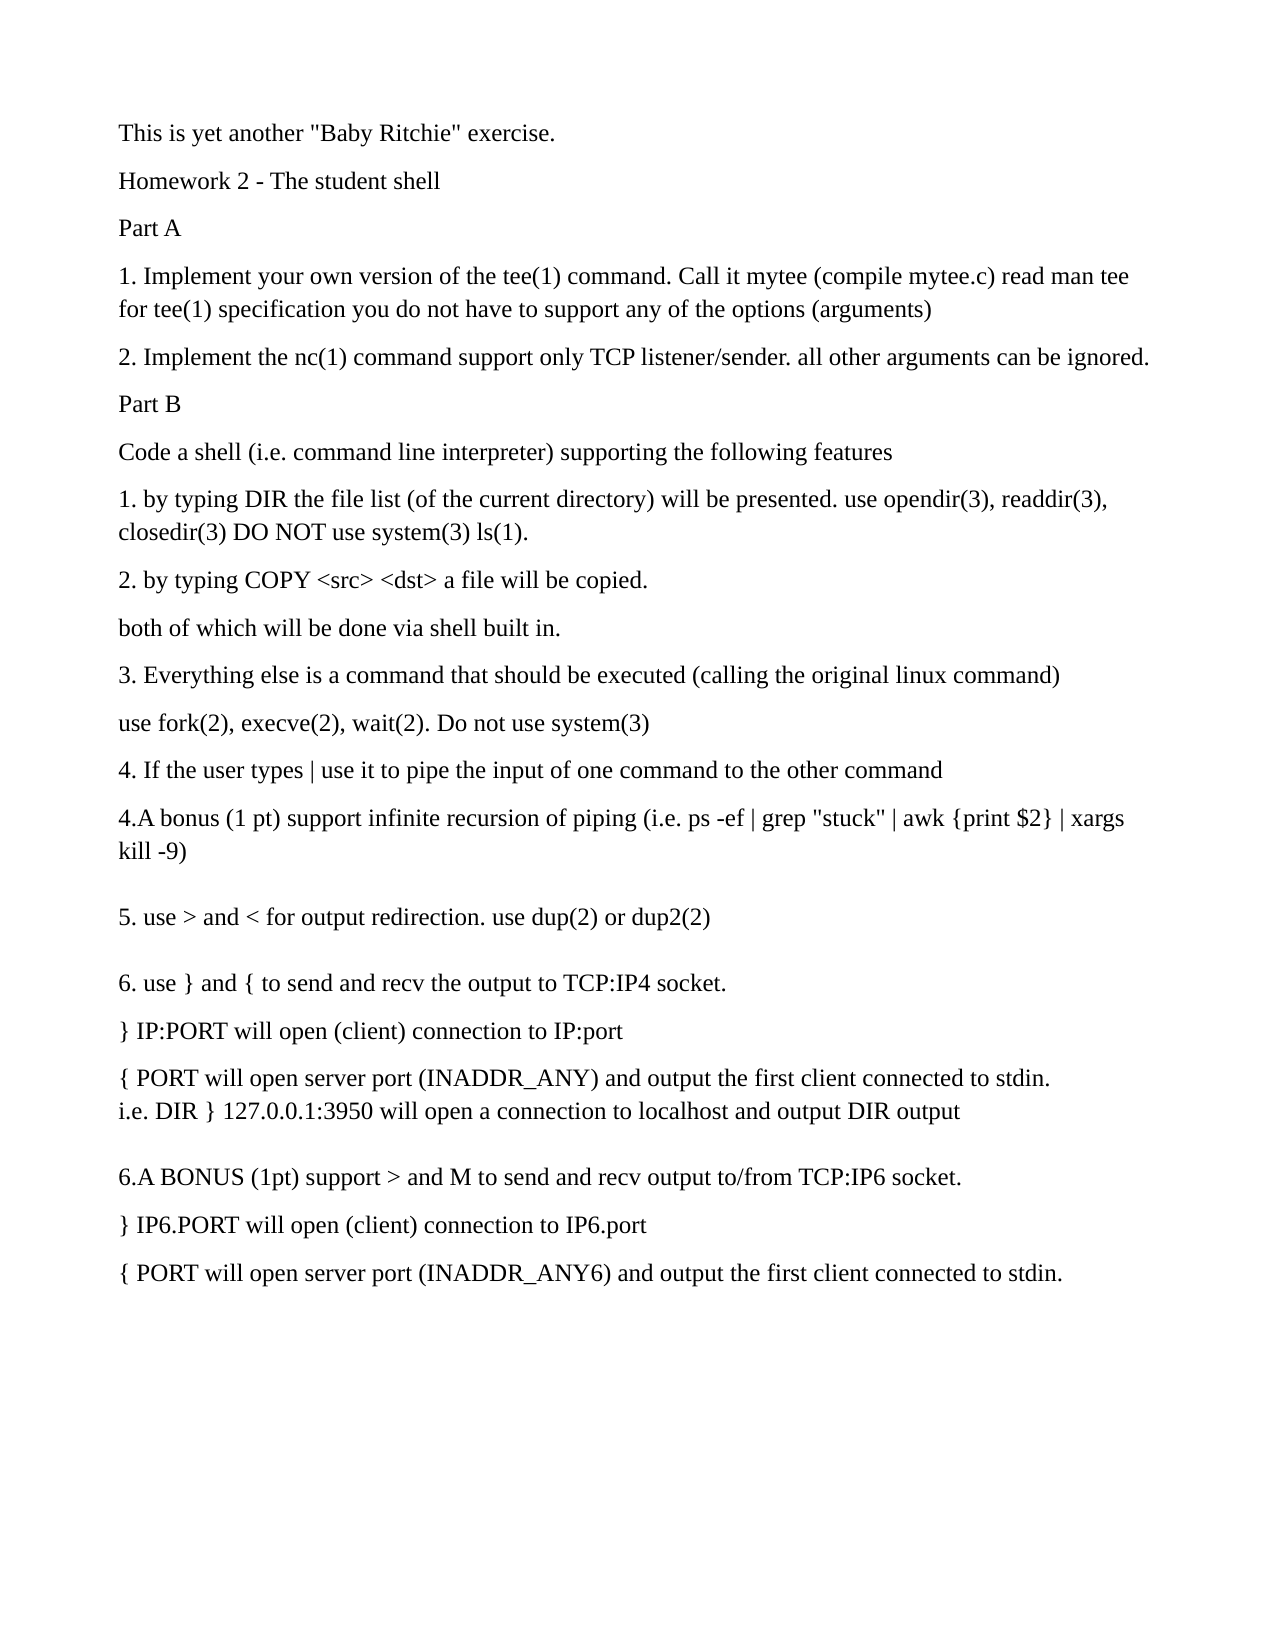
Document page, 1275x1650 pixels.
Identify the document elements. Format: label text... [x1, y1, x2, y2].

text both of which will be done via shell built in. [118, 613, 1157, 641]
text Part B [118, 389, 1157, 418]
text use fork(2), execve(2), wait(2). Do not use system(3) [118, 708, 1157, 737]
text } IP:PORT will open (client) connection to IP:port [118, 1016, 1157, 1044]
text { PORT will open server port (INADDR_ANY6) and output the first client connected to stdin. [118, 1258, 1157, 1286]
text 3. Everything else is a command that should be executed (calling the original linux command) [118, 660, 1157, 689]
text Homework 2 - The student shell [118, 166, 1157, 194]
text Part A [118, 213, 1157, 242]
text 4. If the user types | use it to pipe the input of one command to the other command [118, 755, 1157, 784]
text This is yet another "Baby Ritchie" exercise. [118, 118, 1157, 147]
text 1. by typing DIR the file list (of the current directory) will be presented. use opendir(3), readdir(3), closedir(3) DO NOT use system(3) ls(1). [118, 484, 1157, 546]
text 4.A bonus (1 pt) support infinite recursion of piping (i.e. ps -ef | grep "stuck" | awk {print $2} | xargs kill -9) 5. use > and < for output redirection. use dup(2) or dup2(2) 6. use } and { to send and recv the output to TCP:IP4 socket. [118, 803, 1157, 997]
text 2. Implement the nc(1) command support only TCP listener/sender. all other arguments can be ignored. [118, 342, 1157, 370]
text } IP6.PORT will open (client) connection to IP6.port [118, 1210, 1157, 1239]
text 2. by typing COPY <src> <dst> a file will be copied. [118, 565, 1157, 594]
text 1. Implement your own version of the tee(1) command. Call it mytee (compile mytee.c) read man tee for tee(1) specification you do not have to support any of the options (arguments) [118, 261, 1157, 323]
text Code a shell (i.e. command line interpreter) supporting the following features [118, 437, 1157, 466]
text { PORT will open server port (INADDR_ANY) and output the first client connected to stdin. i.e. DIR } 127.0.0.1:3950 will open a connection to localhost and output DIR output 6.A BONUS (1pt) support > and M to send and recv output to/from TCP:IP6 socket. [118, 1063, 1157, 1191]
